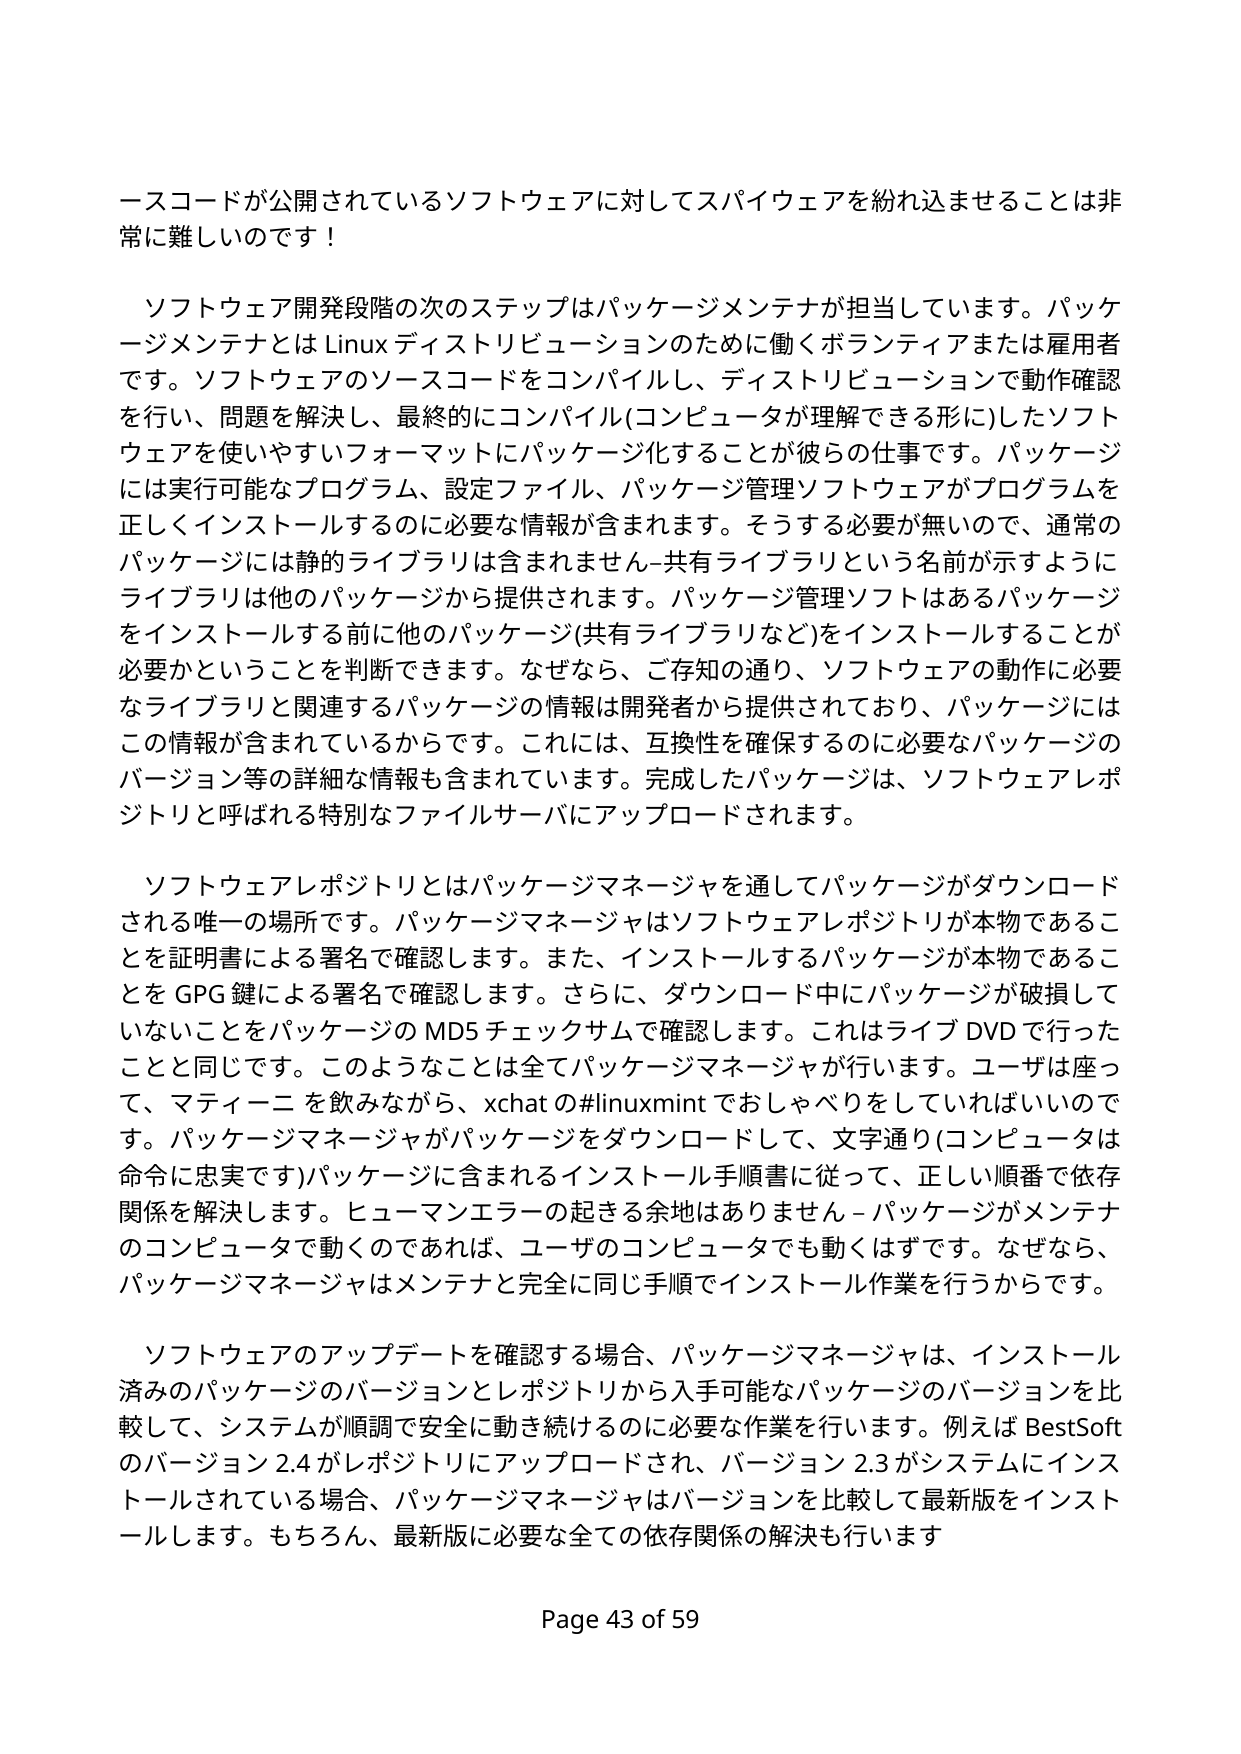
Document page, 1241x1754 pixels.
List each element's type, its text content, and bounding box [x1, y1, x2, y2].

text ソフトウェアレポジトリとはパッケージマネージャを通してパッケージがダウンロードされる唯一の場所です。パッケージマネージャはソフトウェアレポジトリが本物であることを証明書による署名で確認します。また、インストールするパッケージが本物であることをGPG鍵による署名で確認します。さらに、ダウンロード中にパッケージが破損していないことをパッケージのMD5チェックサムで確認します。これはライブDVDで行ったことと同じです。このようなことは全てパッケージマネージャが行います。ユーザは座って、マティーニ を飲みながら、xchatの#linuxmintでおしゃべりをしていればいいのです。パッケージマネージャがパッケージをダウンロードして、文字通り(コンピュータは命令に忠実です)パッケージに含まれるインストール手順書に従って、正しい順番で依存関係を解決します。ヒューマンエラーの起きる余地はありません – パッケージがメンテナのコンピュータで動くのであれば、ユーザのコンピュータでも動くはずです。なぜなら、パッケージマネージャはメンテナと完全に同じ手順でインストール作業を行うからです。 [118, 866, 1122, 1301]
text ースコードが公開されているソフトウェアに対してスパイウェアを紛れ込ませることは非常に難しいのです！ [118, 182, 1122, 254]
text ソフトウェア開発段階の次のステップはパッケージメンテナが担当しています。パッケージメンテナとはLinuxディストリビューションのために働くボランティアまたは雇用者です。ソフトウェアのソースコードをコンパイルし、ディストリビューションで動作確認を行い、問題を解決し、最終的にコンパイル(コンピュータが理解できる形に)したソフトウェアを使いやすいフォーマットにパッケージ化することが彼らの仕事です。パッケージには実行可能なプログラム、設定ファイル、パッケージ管理ソフトウェアがプログラムを正しくインストールするのに必要な情報が含まれます。そうする必要が無いので、通常のパッケージには静的ライブラリは含まれません–共有ライブラリという名前が示すように、ライブラリは他のパッケージから提供されます。パッケージ管理ソフトはあるパッケージをインストールする前に他のパッケージ(共有ライブラリなど)をインストールすることが必要かということを判断できます。なぜなら、ご存知の通り、ソフトウェアの動作に必要なライブラリと関連するパッケージの情報は開発者から提供されており、パッケージにはこの情報が含まれているからです。これには、互換性を確保するのに必要なパッケージのバージョン等の詳細な情報も含まれています。完成したパッケージは、ソフトウェアレポジトリと呼ばれる特別なファイルサーバにアップロードされます。 [118, 288, 1122, 832]
text ソフトウェアのアップデートを確認する場合、パッケージマネージャは、インストール済みのパッケージのバージョンとレポジトリから入手可能なパッケージのバージョンを比較して、システムが順調で安全に動き続けるのに必要な作業を行います。例えばBestSoftのバージョン2.4がレポジトリにアップロードされ、バージョン2.3がシステムにインストールされている場合、パッケージマネージャはバージョンを比較して最新版をインストールします。もちろん、最新版に必要な全ての依存関係の解決も行います [118, 1335, 1122, 1553]
